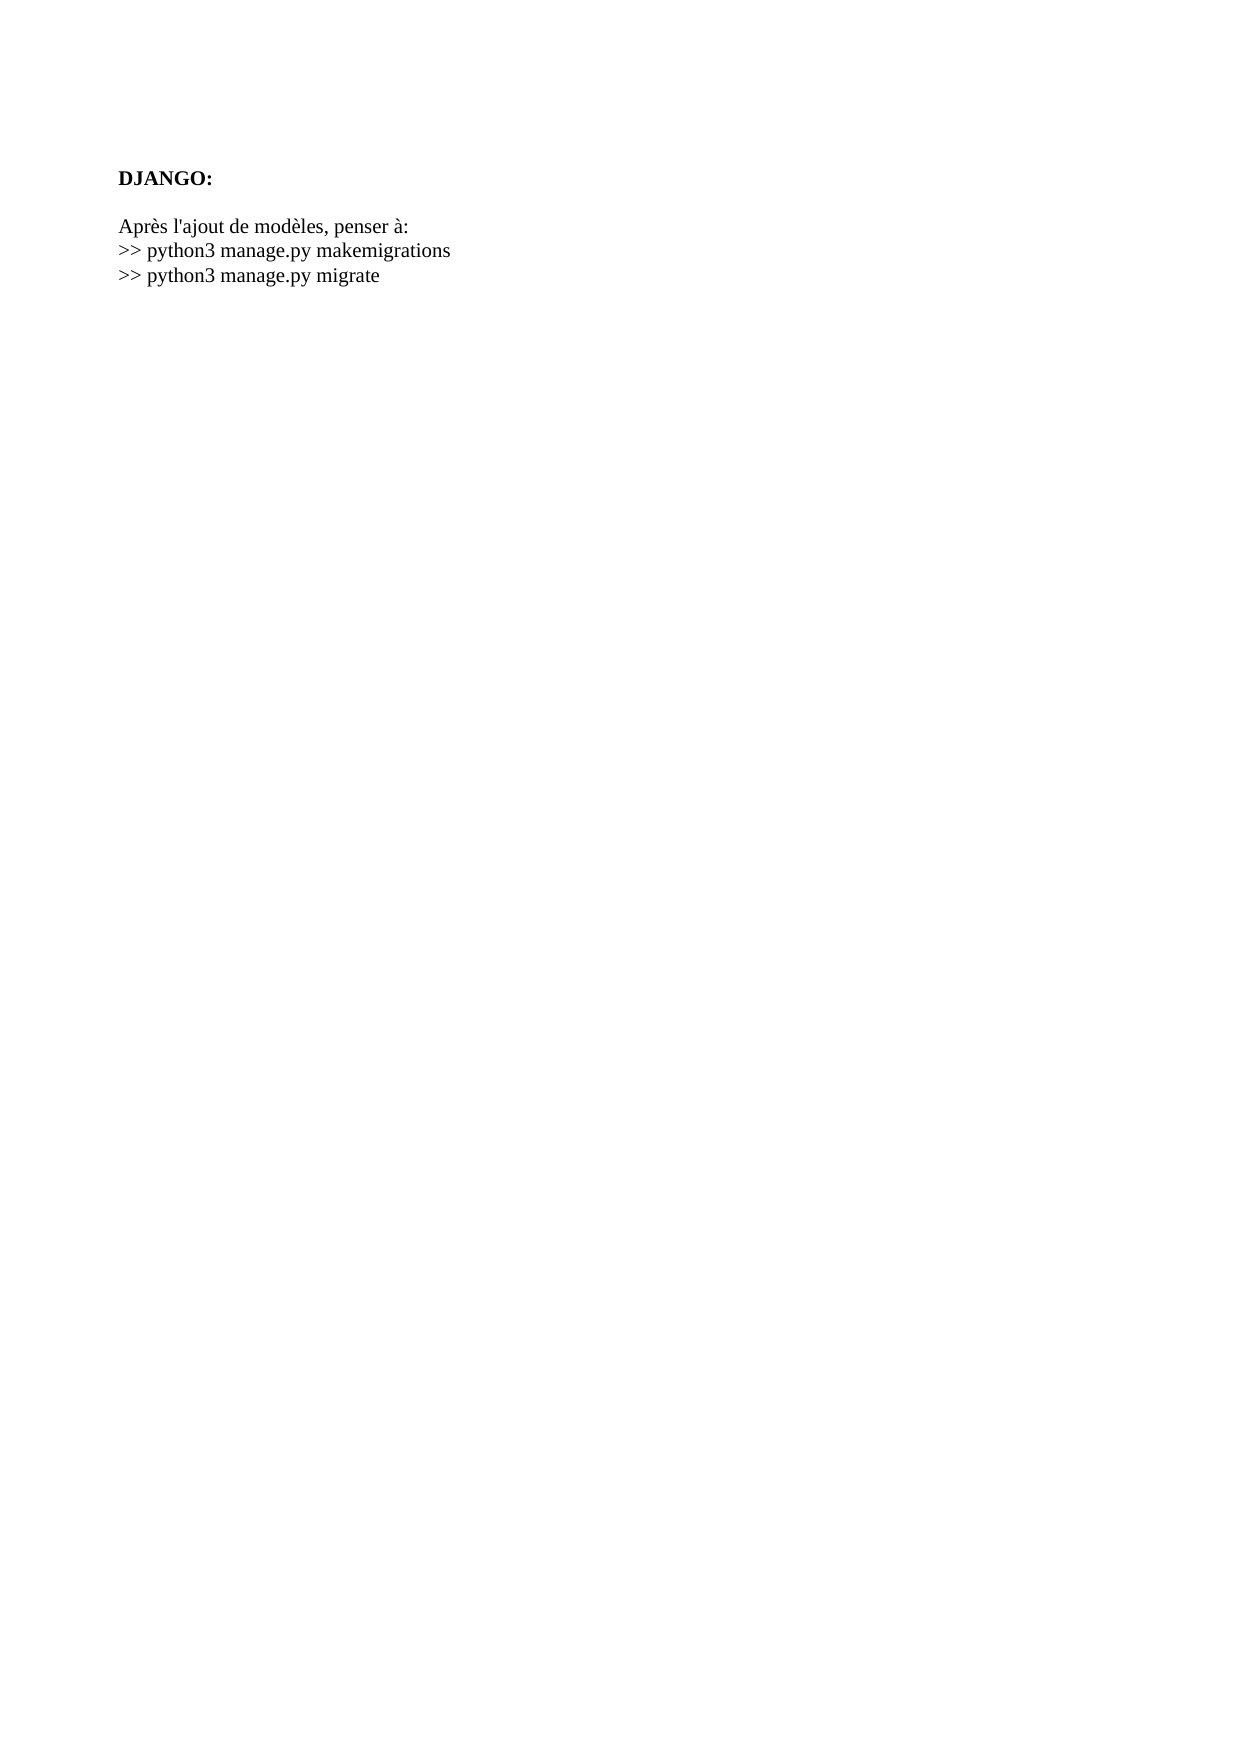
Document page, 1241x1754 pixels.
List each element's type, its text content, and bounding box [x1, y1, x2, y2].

text DJANGO: [118, 166, 1122, 190]
text Après l'ajout de modèles, penser à: [118, 214, 1122, 238]
text >> python3 manage.py makemigrations [118, 238, 1122, 262]
text >> python3 manage.py migrate [118, 262, 1122, 287]
